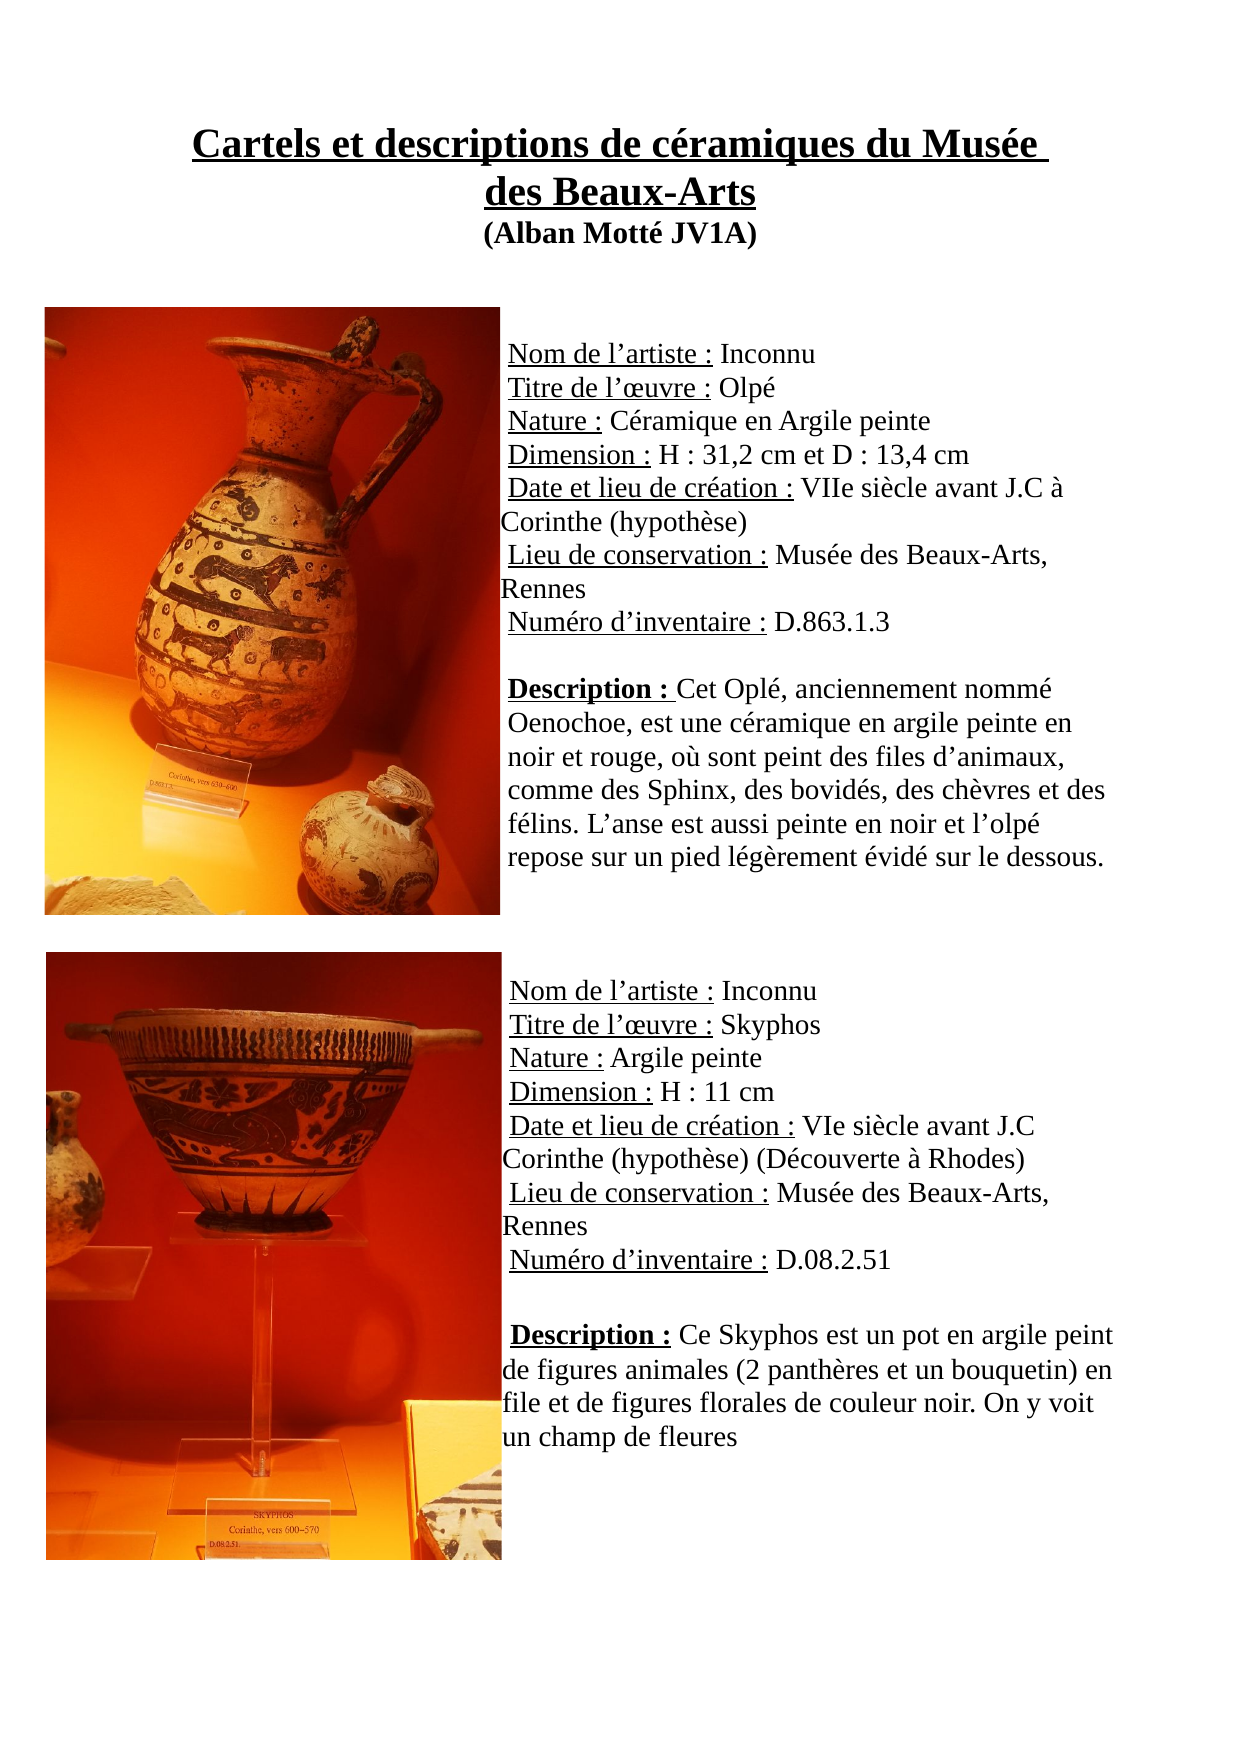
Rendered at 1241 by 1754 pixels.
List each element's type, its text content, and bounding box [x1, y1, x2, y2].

text Nom de l’artiste : Inconnu [501, 336, 1122, 370]
text Dimension : H : 31,2 cm et D : 13,4 cm [501, 437, 1122, 470]
text des Beaux-Arts [118, 166, 1122, 214]
text comme des Sphinx, des bovidés, des chèvres et des [501, 772, 1122, 806]
picture [46, 952, 502, 1560]
text Lieu de conservation : Musée des Beaux-Arts, Rennes [502, 1175, 1122, 1242]
text Titre de l’œuvre : Olpé [501, 370, 1122, 403]
text Dimension : H : 11 cm [502, 1074, 1122, 1108]
text Lieu de conservation : Musée des Beaux-Arts, Rennes [501, 537, 1122, 604]
text repose sur un pied légèrement évidé sur le dessous. [501, 839, 1122, 873]
text Nature : Céramique en Argile peinte [501, 403, 1122, 437]
text Oenochoe, est une céramique en argile peinte en [501, 705, 1122, 739]
picture [44, 307, 501, 915]
text noir et rouge, où sont peint des files d’animaux, [501, 739, 1122, 772]
text Titre de l’œuvre : Skyphos [502, 1007, 1122, 1041]
text Date et lieu de création : VIe siècle avant J.C Corinthe (hypothèse) (Découverte à Rhodes) [502, 1108, 1122, 1175]
text Cartels et descriptions de céramiques du Musée [118, 118, 1122, 166]
text Numéro d’inventaire : D.08.2.51 [502, 1242, 1122, 1275]
text Numéro d’inventaire : D.863.1.3 [501, 604, 1122, 638]
text (Alban Motté JV1A) [118, 214, 1122, 250]
text Nature : Argile peinte [502, 1041, 1122, 1074]
text Date et lieu de création : VIIe siècle avant J.C à Corinthe (hypothèse) [501, 470, 1122, 537]
text Description : Ce Skyphos est un pot en argile peint de figures animales (2 panthères et un bouquetin) en file et de figures florales de couleur noir. On y voit un champ de fleures [502, 1314, 1122, 1453]
text Description : Cet Oplé, anciennement nommé [501, 672, 1122, 705]
text félins. L’anse est aussi peinte en noir et l’olpé [501, 806, 1122, 839]
text Nom de l’artiste : Inconnu [502, 973, 1122, 1007]
